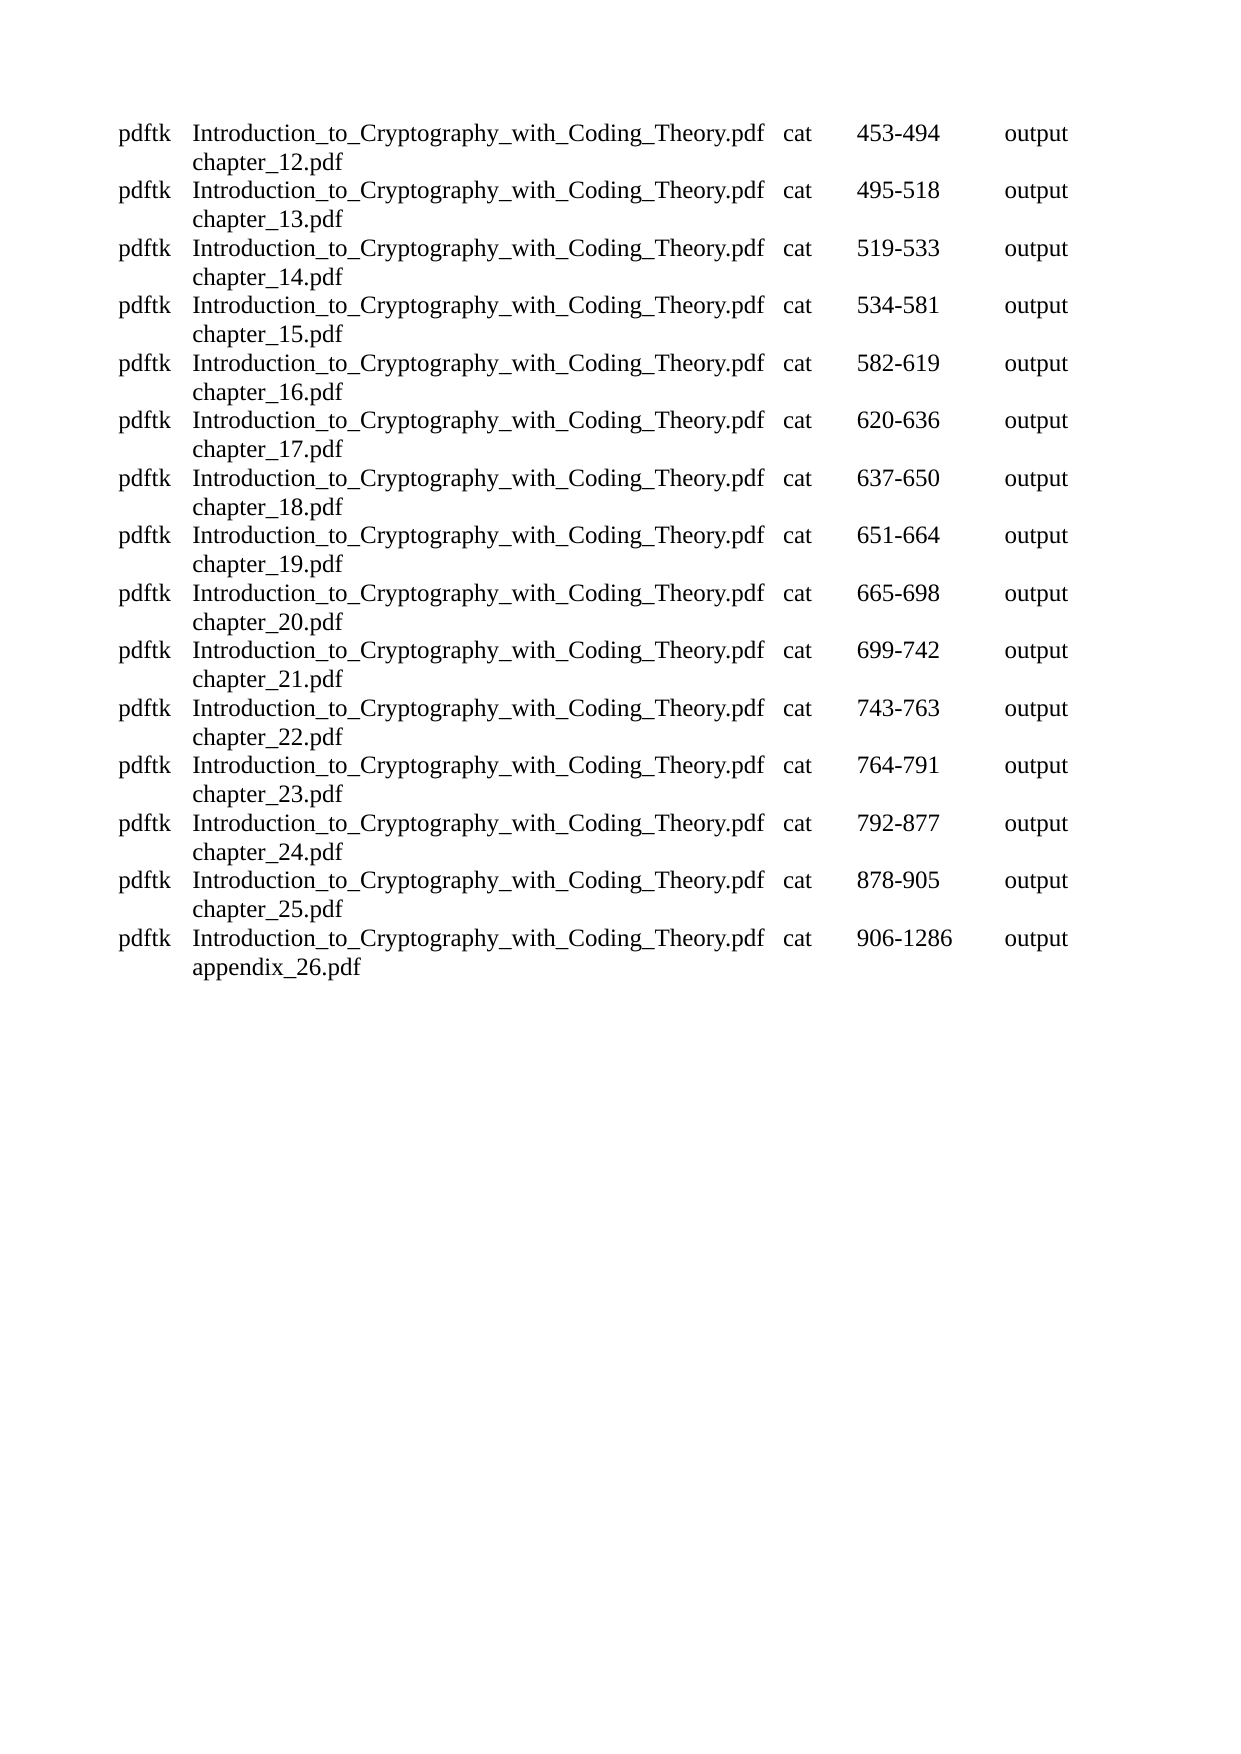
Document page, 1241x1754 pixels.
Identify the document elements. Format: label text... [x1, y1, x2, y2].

text pdftk Introduction_to_Cryptography_with_Coding_Theory.pdf cat 495-518 output chapter_13.pdf [118, 176, 1122, 233]
text pdftk Introduction_to_Cryptography_with_Coding_Theory.pdf cat 792-877 output chapter_24.pdf [118, 808, 1122, 866]
text pdftk Introduction_to_Cryptography_with_Coding_Theory.pdf cat 582-619 output chapter_16.pdf [118, 348, 1122, 406]
text pdftk Introduction_to_Cryptography_with_Coding_Theory.pdf cat 519-533 output chapter_14.pdf [118, 233, 1122, 291]
text pdftk Introduction_to_Cryptography_with_Coding_Theory.pdf cat 620-636 output chapter_17.pdf [118, 406, 1122, 463]
text pdftk Introduction_to_Cryptography_with_Coding_Theory.pdf cat 743-763 output chapter_22.pdf [118, 693, 1122, 751]
text pdftk Introduction_to_Cryptography_with_Coding_Theory.pdf cat 764-791 output chapter_23.pdf [118, 751, 1122, 808]
text pdftk Introduction_to_Cryptography_with_Coding_Theory.pdf cat 534-581 output chapter_15.pdf [118, 291, 1122, 348]
text pdftk Introduction_to_Cryptography_with_Coding_Theory.pdf cat 878-905 output chapter_25.pdf [118, 866, 1122, 923]
text pdftk Introduction_to_Cryptography_with_Coding_Theory.pdf cat 665-698 output chapter_20.pdf [118, 578, 1122, 636]
text pdftk Introduction_to_Cryptography_with_Coding_Theory.pdf cat 637-650 output chapter_18.pdf [118, 463, 1122, 521]
text pdftk Introduction_to_Cryptography_with_Coding_Theory.pdf cat 453-494 output chapter_12.pdf [118, 118, 1122, 176]
text pdftk Introduction_to_Cryptography_with_Coding_Theory.pdf cat 699-742 output chapter_21.pdf [118, 636, 1122, 693]
text pdftk Introduction_to_Cryptography_with_Coding_Theory.pdf cat 651-664 output chapter_19.pdf [118, 521, 1122, 578]
text pdftk Introduction_to_Cryptography_with_Coding_Theory.pdf cat 906-1286 output appendix_26.pdf [118, 923, 1122, 981]
